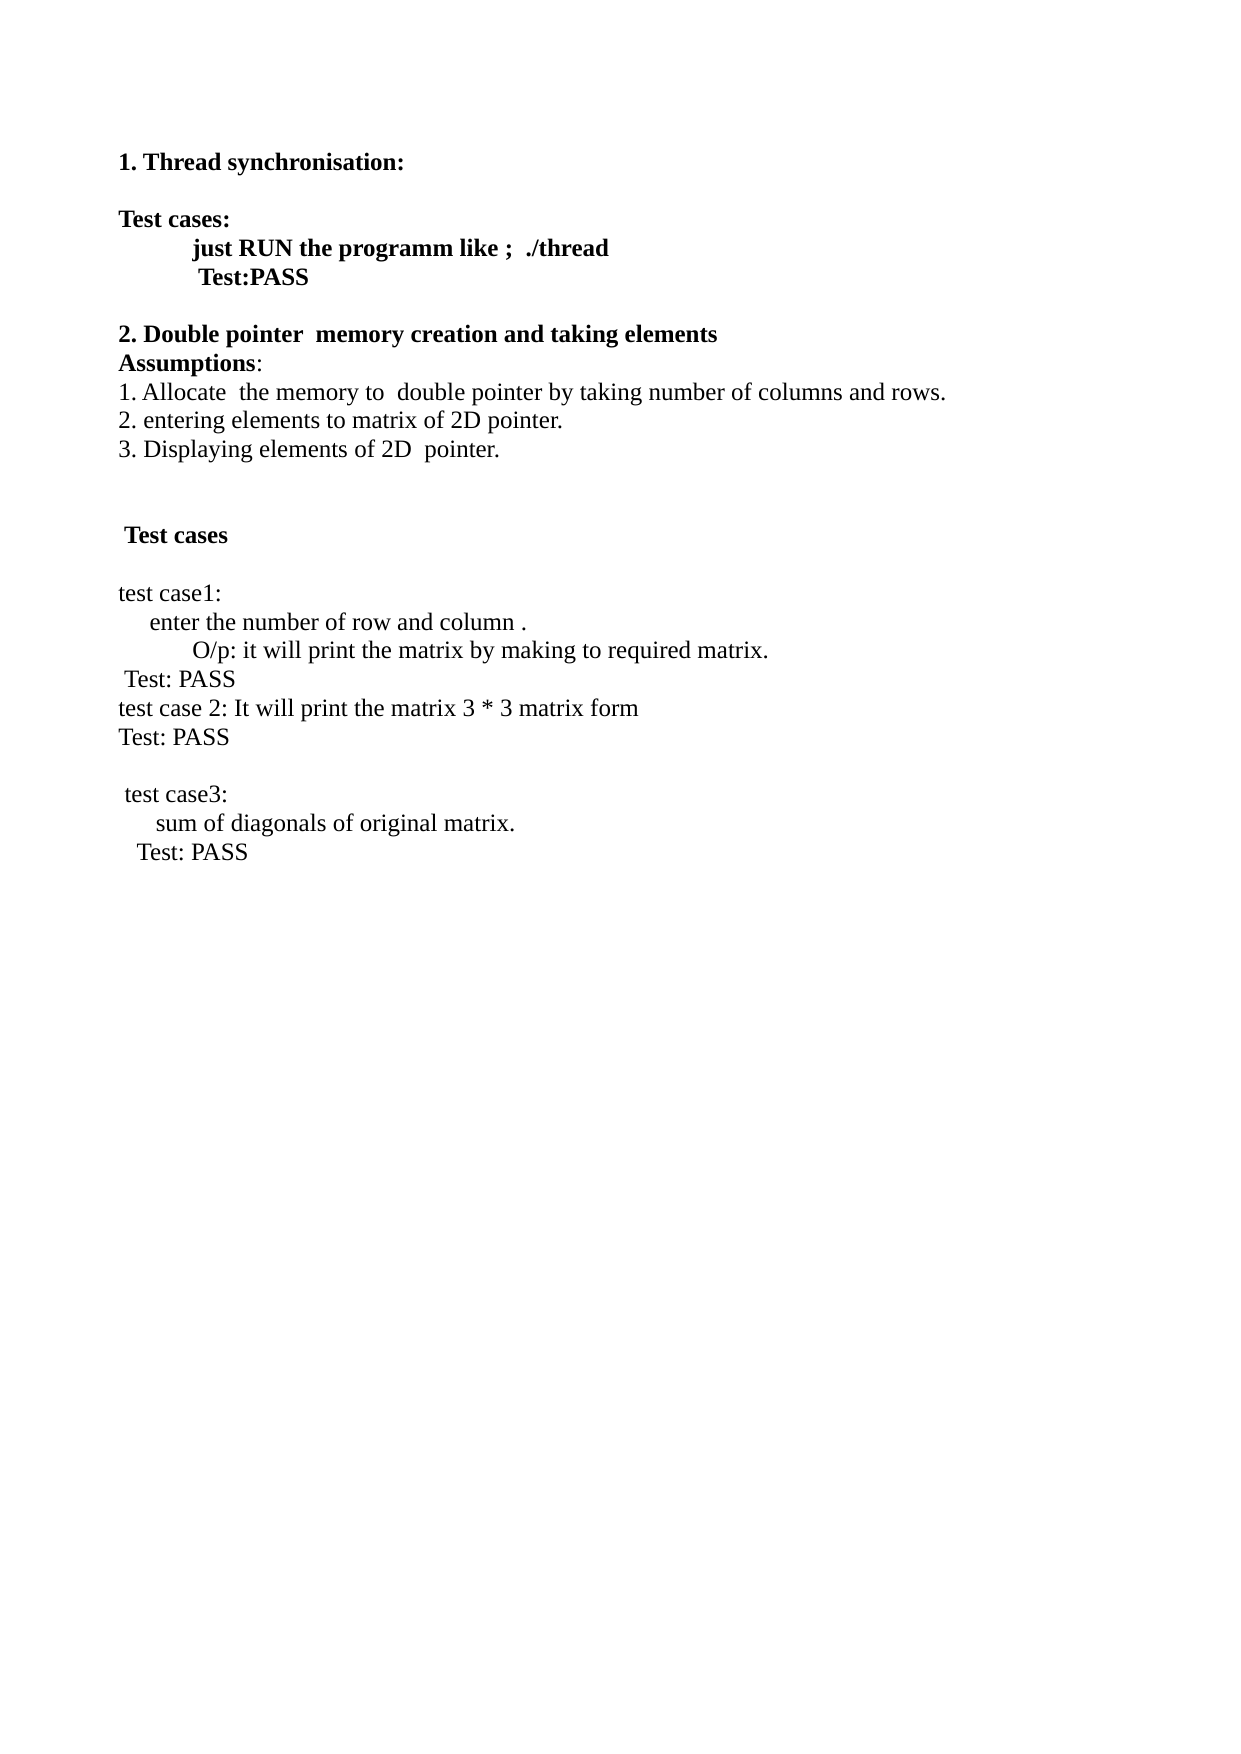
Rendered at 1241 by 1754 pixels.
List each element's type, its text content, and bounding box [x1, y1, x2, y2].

text 1. Thread synchronisation: [118, 147, 1122, 176]
text Test: PASS [118, 837, 1122, 866]
text Test:PASS [118, 262, 1122, 291]
text O/p: it will print the matrix by making to required matrix. [118, 636, 1122, 664]
text just RUN the programm like ; ./thread [118, 233, 1122, 262]
text 2. entering elements to matrix of 2D pointer. [118, 406, 1122, 434]
text 3. Displaying elements of 2D pointer. [118, 434, 1122, 463]
text Test cases: [118, 204, 1122, 233]
text test case 2: It will print the matrix 3 * 3 matrix form [118, 693, 1122, 722]
text sum of diagonals of original matrix. [118, 808, 1122, 837]
text 1. Allocate the memory to double pointer by taking number of columns and rows. [118, 377, 1122, 406]
text enter the number of row and column . [118, 607, 1122, 636]
text Test: PASS [118, 664, 1122, 693]
text test case3: [118, 779, 1122, 808]
text Test cases [118, 521, 1122, 549]
text test case1: [118, 578, 1122, 607]
text 2. Double pointer memory creation and taking elements [118, 319, 1122, 348]
text Assumptions: [118, 348, 1122, 377]
text Test: PASS [118, 722, 1122, 751]
